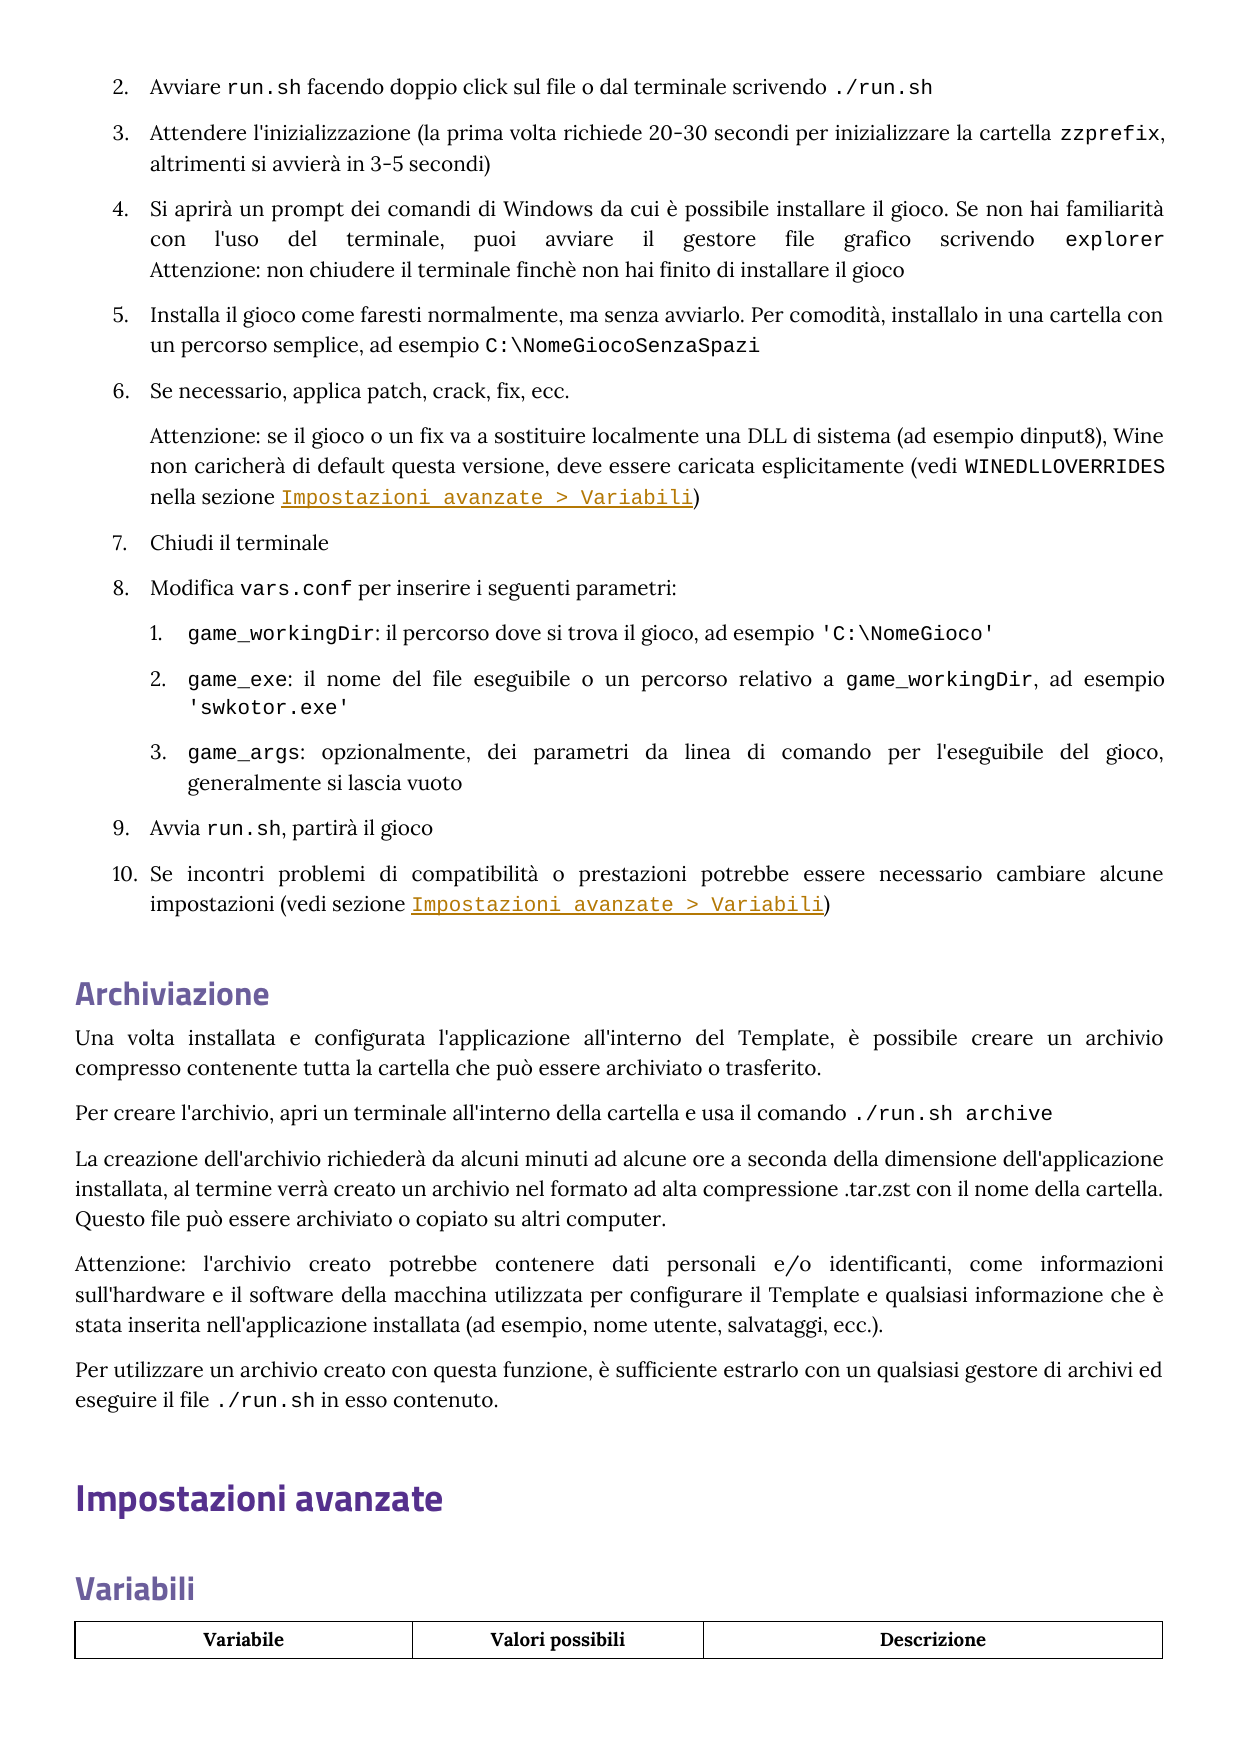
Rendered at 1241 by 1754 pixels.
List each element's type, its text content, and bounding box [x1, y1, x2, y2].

list Se incontri problemi di compatibilità o prestazioni potrebbe essere necessario cambiare alcune impostazioni (vedi sezione Impostazioni avanzate > Variabili) [112, 861, 1165, 918]
list Chiudi il terminale [112, 530, 1165, 556]
list game_args: opzionalmente, dei parametri da linea di comando per l'eseguibile del gioco, generalmente si lascia vuoto [150, 740, 1165, 796]
list Avviare run.sh facendo doppio click sul file o dal terminale scrivendo ./run.sh [112, 75, 1165, 101]
table_header Descrizione [704, 1622, 1162, 1658]
subtitle Impostazioni avanzate [75, 1475, 1165, 1521]
text Per creare l'archivio, apri un terminale all'interno della cartella e usa il comando ./run.sh archive [75, 1101, 1165, 1127]
list Attendere l'inizializzazione (la prima volta richiede 20-30 secondi per inizializzare la cartella zzprefix, altrimenti si avvierà in 3-5 secondi) [112, 121, 1165, 177]
list Avvia run.sh, partirà il gioco [112, 816, 1165, 842]
list Se necessario, applica patch, crack, fix, ecc. [112, 378, 1165, 404]
table_header Variabile [76, 1622, 412, 1658]
list Modifica vars.conf per inserire i seguenti parametri: [112, 575, 1165, 601]
text Una volta installata e configurata l'applicazione all'interno del Template, è possibile creare un archivio compresso contenente tutta la cartella che può essere archiviato o trasferito. [75, 1026, 1165, 1081]
text Per utilizzare un archivio creato con questa funzione, è sufficiente estrarlo con un qualsiasi gestore di archivi ed eseguire il file ./run.sh in esso contenuto. [75, 1357, 1165, 1414]
subtitle Archiviazione [75, 973, 1165, 1014]
list Installa il gioco come faresti normalmente, ma senza avviarlo. Per comodità, installalo in una cartella con un percorso semplice, ad esempio C:\NomeGiocoSenzaSpazi [112, 303, 1165, 359]
list game_workingDir: il percorso dove si trova il gioco, ad esempio 'C:\NomeGioco' [150, 621, 1165, 647]
list Si aprirà un prompt dei comandi di Windows da cui è possibile installare il gioco. Se non hai familiarità con l'uso del terminale, puoi avviare il gestore file grafico scrivendo explorer Attenzione: non chiudere il terminale finchè non hai finito di installare il gioco [112, 196, 1165, 283]
text Attenzione: l'archivio creato potrebbe contenere dati personali e/o identificanti, come informazioni sull'hardware e il software della macchina utilizzata per configurare il Template e qualsiasi informazione che è stata inserita nell'applicazione installata (ad esempio, nome utente, salvataggi, ecc.). [75, 1252, 1165, 1338]
list Attenzione: se il gioco o un fix va a sostituire localmente una DLL di sistema (ad esempio dinput8), Wine non caricherà di default questa versione, deve essere caricata esplicitamente (vedi WINEDLLOVERRIDES nella sezione Impostazioni avanzate > Variabili) [112, 423, 1165, 511]
table_header Valori possibili [413, 1622, 703, 1658]
list game_exe: il nome del file eseguibile o un percorso relativo a game_workingDir, ad esempio 'swkotor.exe' [150, 666, 1165, 721]
text La creazione dell'archivio richiederà da alcuni minuti ad alcune ore a seconda della dimensione dell'applicazione installata, al termine verrà creato un archivio nel formato ad alta compressione .tar.zst con il nome della cartella. Questo file può essere archiviato o copiato su altri computer. [75, 1146, 1165, 1232]
subtitle Variabili [75, 1569, 1165, 1609]
